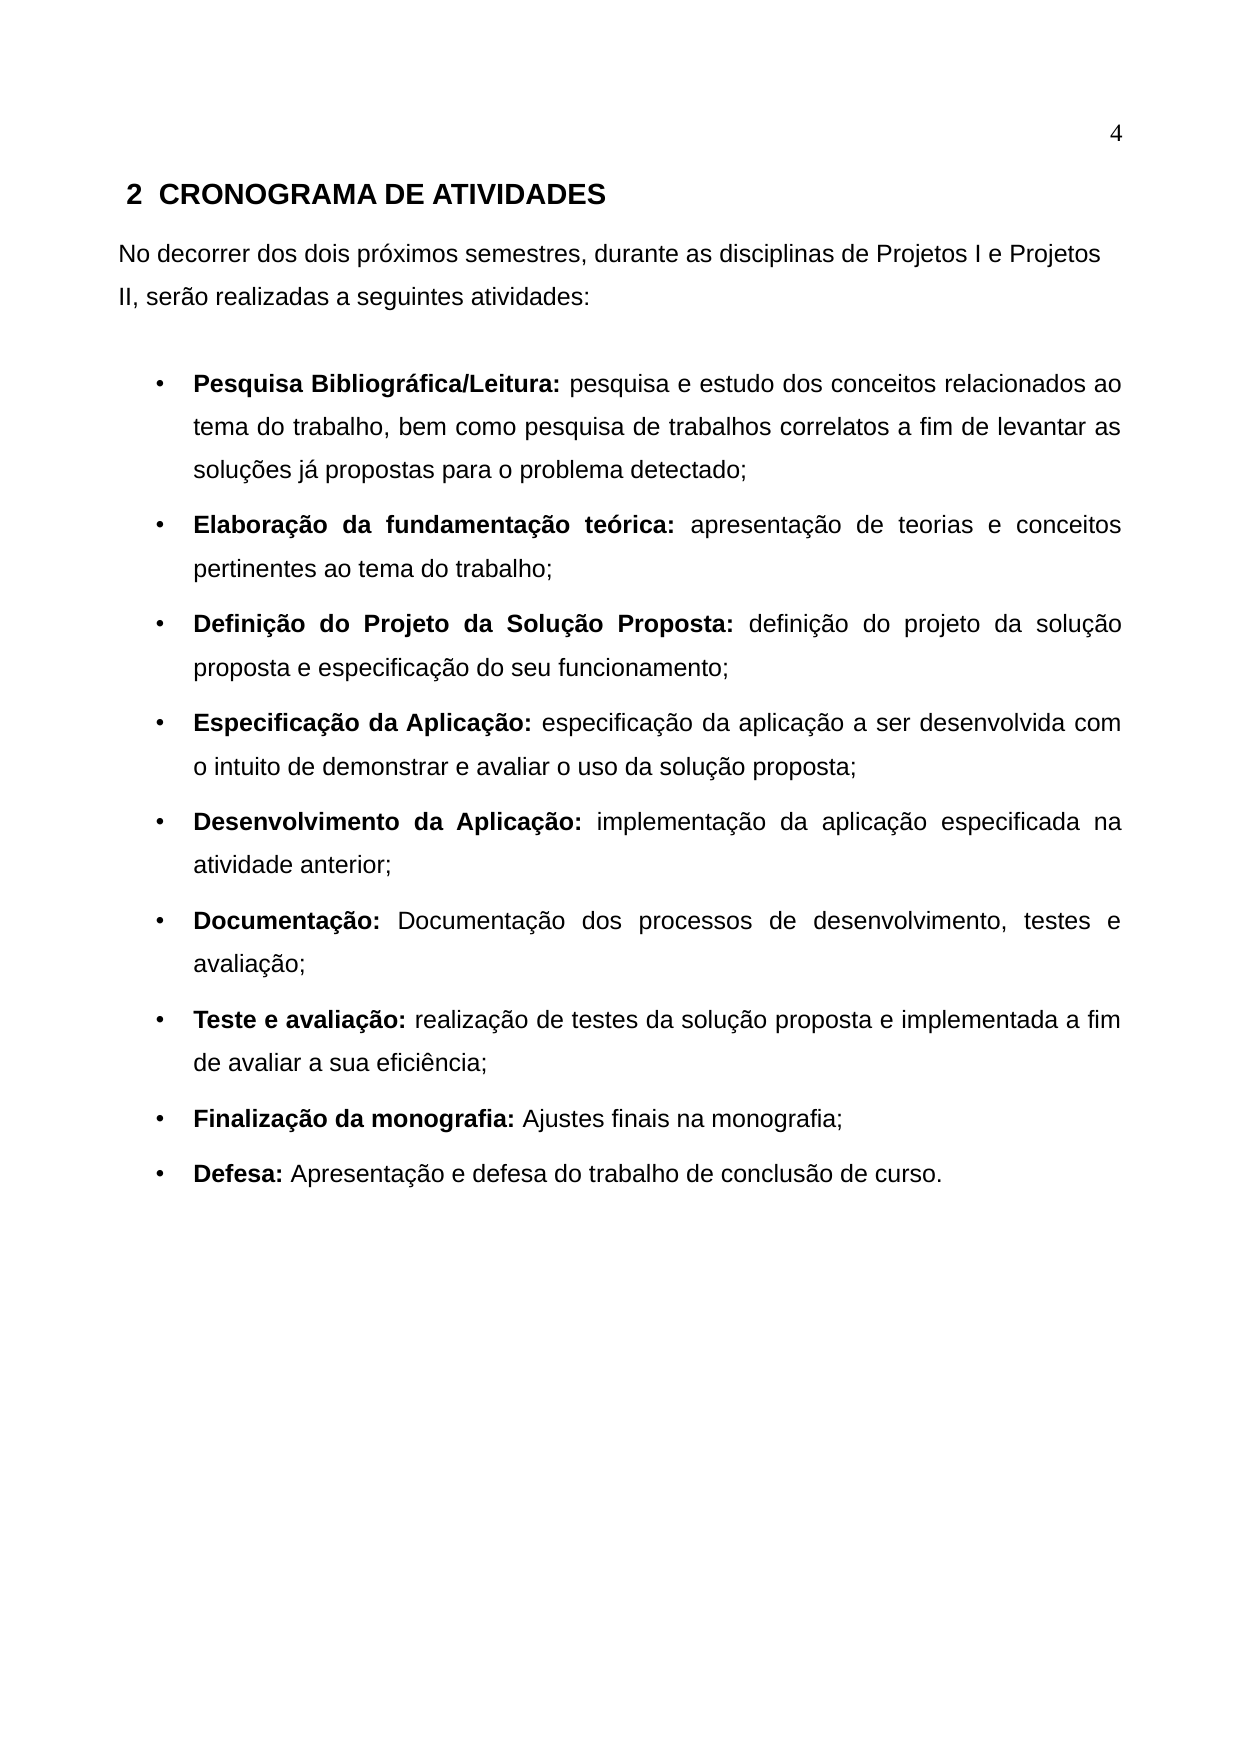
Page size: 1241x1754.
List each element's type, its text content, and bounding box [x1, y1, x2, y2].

text No decorrer dos dois próximos semestres, durante as disciplinas de Projetos I e Projetos II, serão realizadas a seguintes atividades: [118, 239, 1122, 311]
list CRONOGRAMA DE ATIVIDADES [118, 177, 1122, 210]
list Teste e avaliação: realização de testes da solução proposta e implementada a fim de avaliar a sua eficiência; [156, 1005, 1122, 1077]
list Finalização da monografia: Ajustes finais na monografia; [156, 1104, 1122, 1132]
list Elaboração da fundamentação teórica: apresentação de teorias e conceitos pertinentes ao tema do trabalho; [156, 511, 1122, 582]
list Desenvolvimento da Aplicação: implementação da aplicação especificada na atividade anterior; [156, 807, 1122, 879]
list Pesquisa Bibliográfica/Leitura: pesquisa e estudo dos conceitos relacionados ao tema do trabalho, bem como pesquisa de trabalhos correlatos a fim de levantar as soluções já propostas para o problema detectado; [156, 368, 1122, 484]
list Especificação da Aplicação: especificação da aplicação a ser desenvolvida com o intuito de demonstrar e avaliar o uso da solução proposta; [156, 708, 1122, 780]
list Definição do Projeto da Solução Proposta: definição do projeto da solução proposta e especificação do seu funcionamento; [156, 609, 1122, 681]
list Defesa: Apresentação e defesa do trabalho de conclusão de curso. [156, 1159, 1122, 1188]
list Documentação: Documentação dos processos de desenvolvimento, testes e avaliação; [156, 906, 1122, 978]
